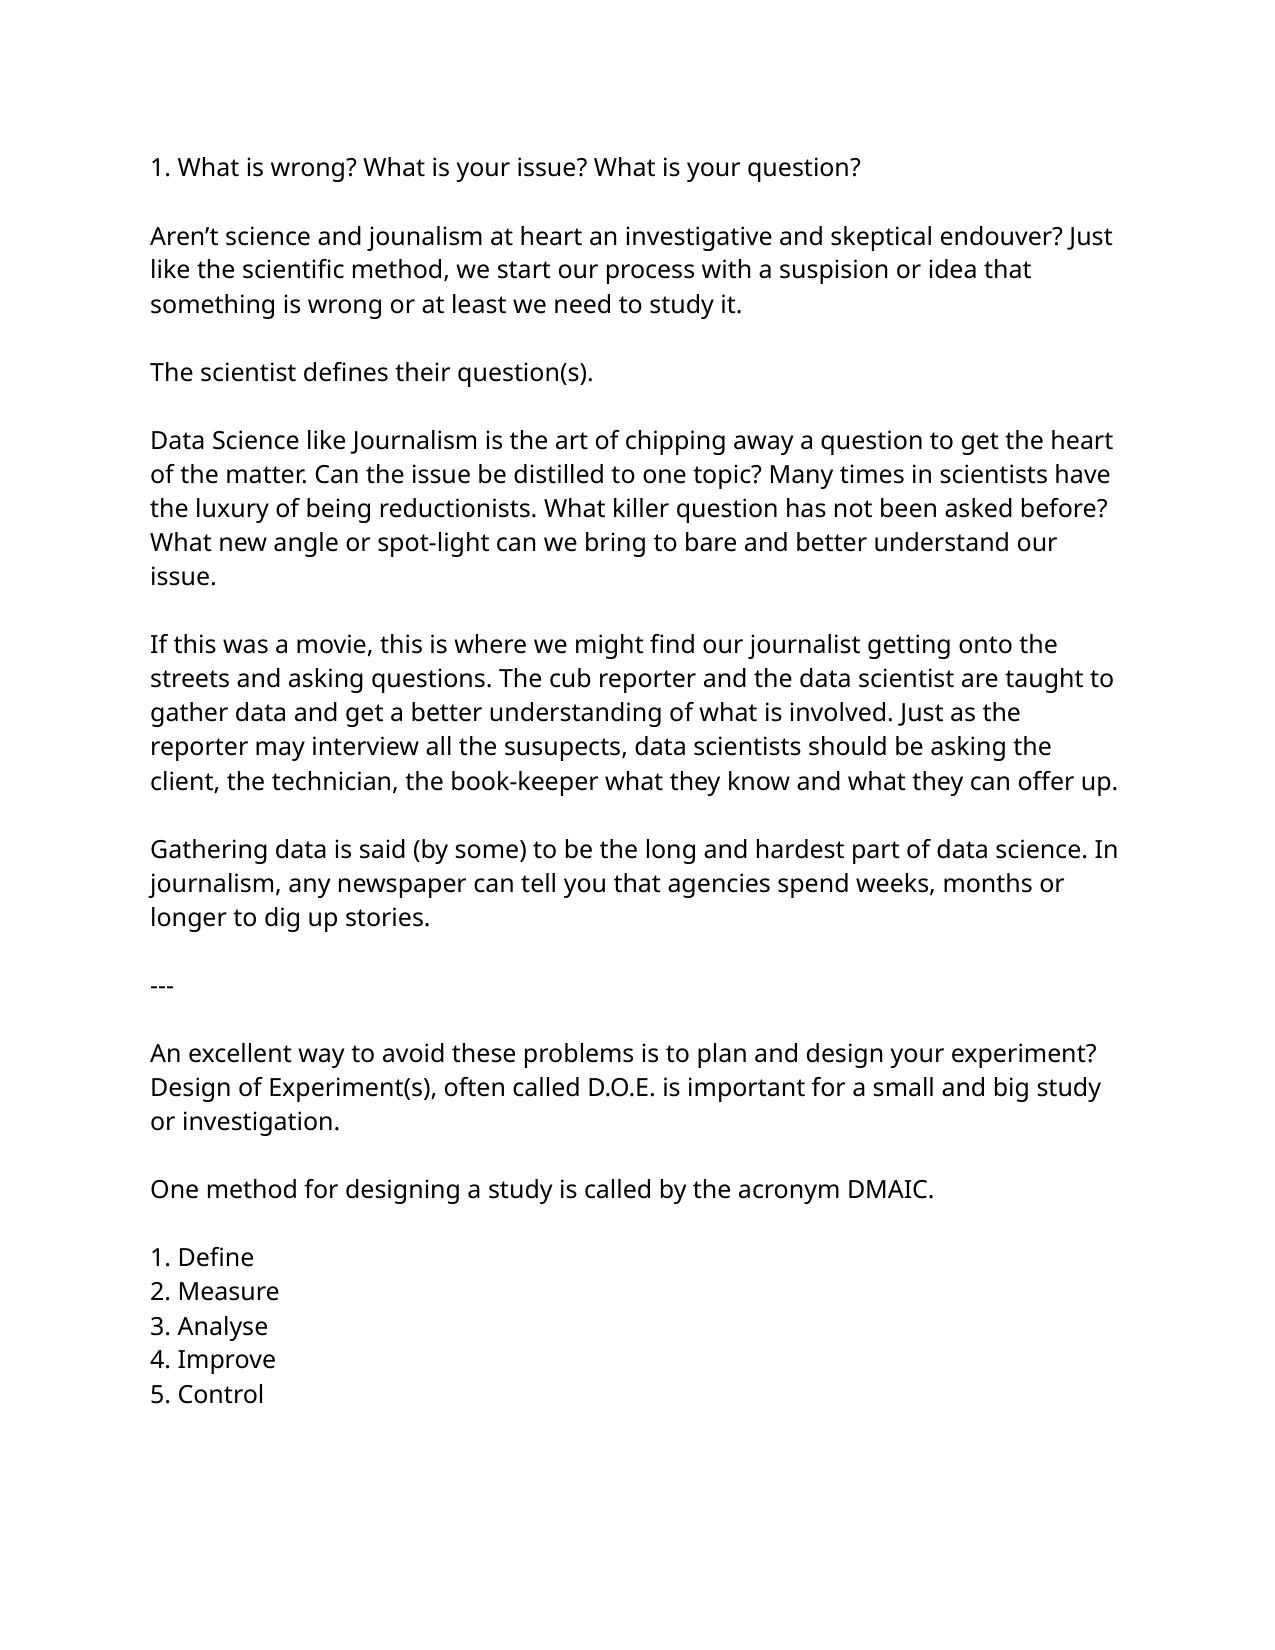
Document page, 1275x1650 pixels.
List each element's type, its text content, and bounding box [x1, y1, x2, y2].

text Aren’t science and jounalism at heart an investigative and skeptical endouver? Just like the scientific method, we start our process with a suspision or idea that something is wrong or at least we need to study it. [150, 218, 1125, 320]
text 5. Control [150, 1376, 1125, 1410]
text Data Science like Journalism is the art of chipping away a question to get the heart of the matter. Can the issue be distilled to one topic? Many times in scientists have the luxury of being reductionists. What killer question has not been asked before? What new angle or spot-light can we bring to bare and better understand our issue. [150, 422, 1125, 593]
text The scientist defines their question(s). [150, 354, 1125, 388]
text 4. Improve [150, 1342, 1125, 1376]
text --- [150, 967, 1125, 1002]
text If this was a movie, this is where we might find our journalist getting onto the streets and asking questions. The cub reporter and the data scientist are taught to gather data and get a better understanding of what is involved. Just as the reporter may interview all the susupects, data scientists should be asking the client, the technician, the book-keeper what they know and what they can offer up. [150, 627, 1125, 797]
text Gathering data is said (by some) to be the long and hardest part of data science. In journalism, any newspaper can tell you that agencies spend weeks, months or longer to dig up stories. [150, 831, 1125, 933]
text One method for designing a study is called by the acronym DMAIC. [150, 1172, 1125, 1206]
text An excellent way to avoid these problems is to plan and design your experiment? Design of Experiment(s), often called D.O.E. is important for a small and big study or investigation. [150, 1036, 1125, 1138]
text 2. Measure [150, 1274, 1125, 1308]
text 3. Analyse [150, 1308, 1125, 1342]
text 1. What is wrong? What is your issue? What is your question? [150, 150, 1125, 184]
text 1. Define [150, 1240, 1125, 1274]
